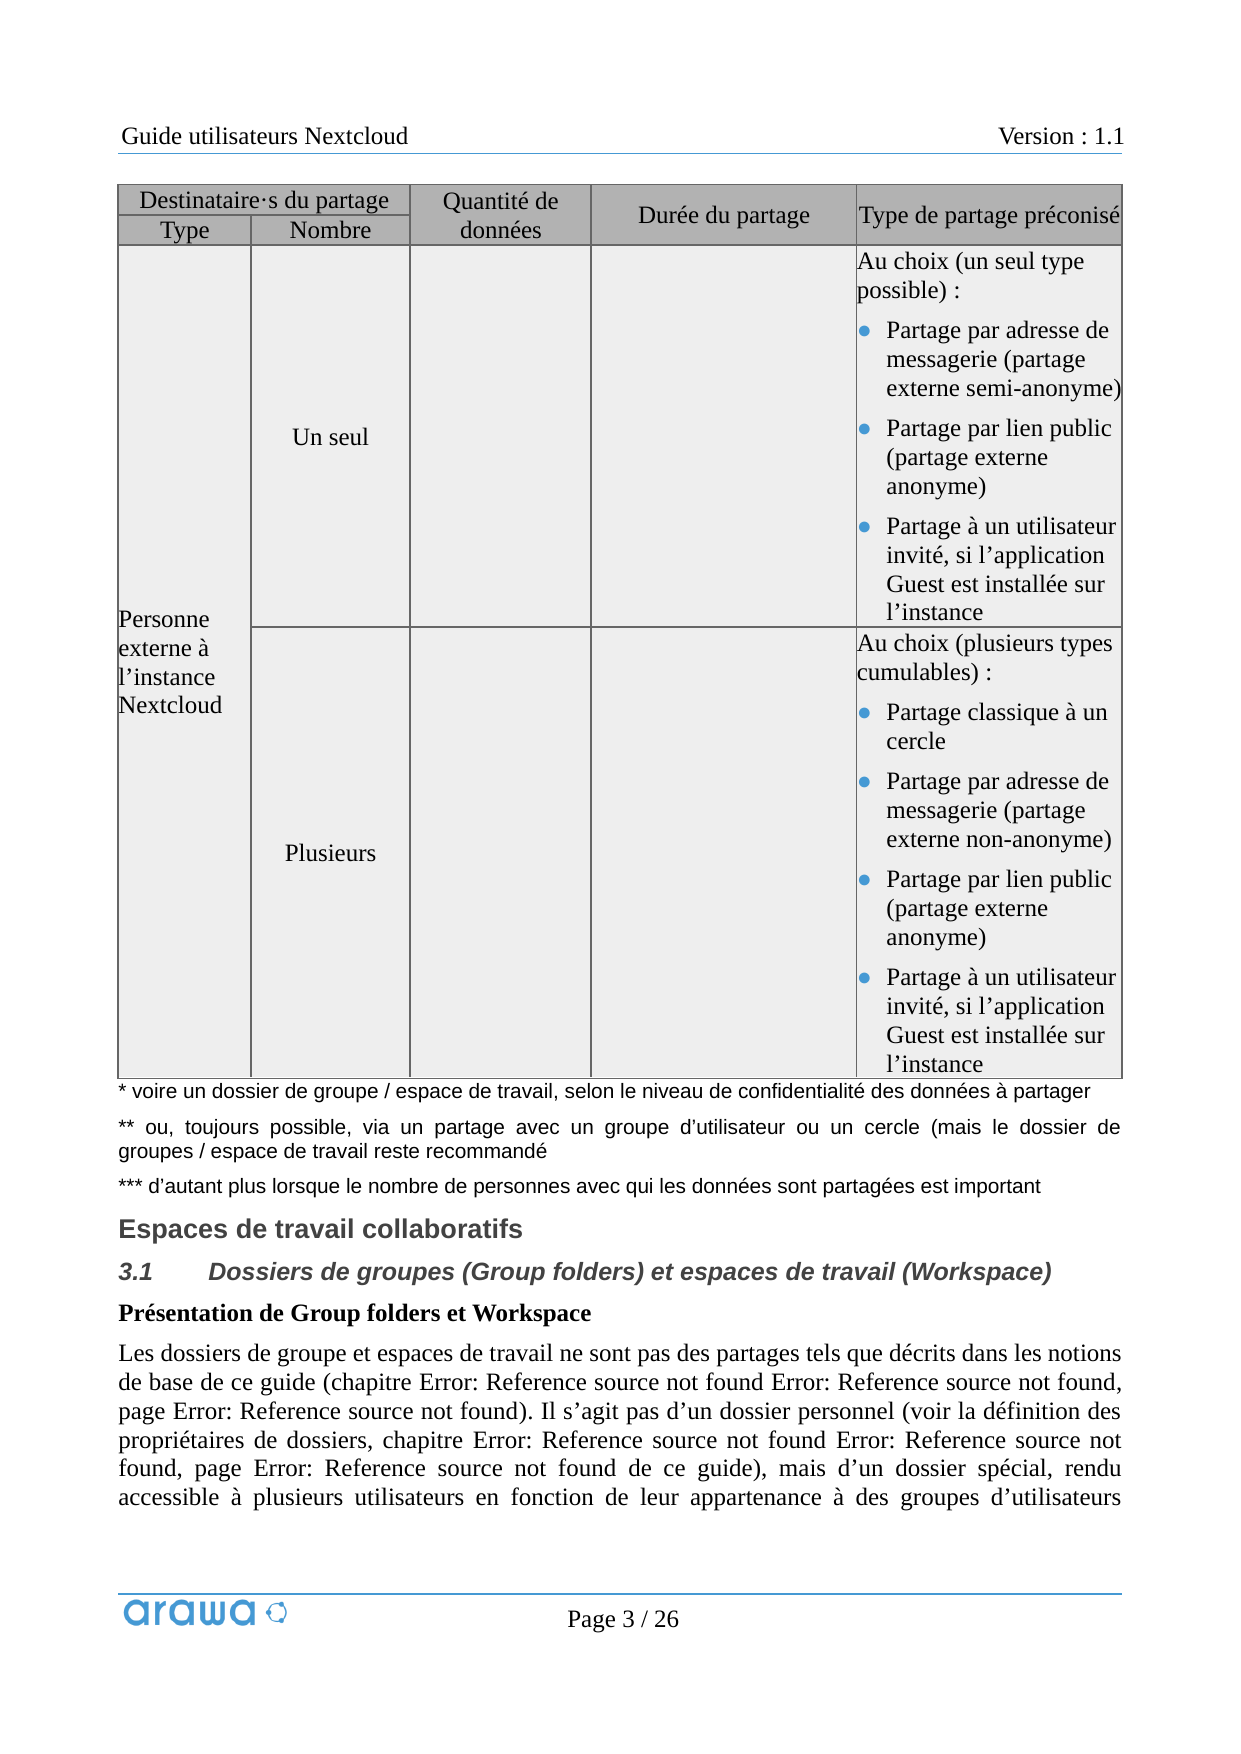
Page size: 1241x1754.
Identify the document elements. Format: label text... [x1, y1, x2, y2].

table_cell [592, 246, 856, 626]
table_cell Type [119, 216, 250, 244]
text * voire un dossier de groupe / espace de travail, selon le niveau de confidentialité des données à partager [118, 1079, 1122, 1103]
text Présentation de Group folders et Workspace [118, 1298, 1122, 1327]
subtitle Dossiers de groupes (Group folders) et espaces de travail (Workspace) [118, 1257, 1122, 1285]
table_cell Nombre [252, 216, 409, 244]
table_header Quantité de données [411, 185, 590, 244]
table_header Durée du partage [592, 185, 856, 244]
text *** d’autant plus lorsque le nombre de personnes avec qui les données sont partagées est important [118, 1174, 1122, 1198]
table_header Destinataire·s du partage [119, 185, 409, 214]
subtitle Espaces de travail collaboratifs [118, 1213, 1122, 1244]
table_cell Plusieurs [252, 628, 409, 1077]
text Les dossiers de groupe et espaces de travail ne sont pas des partages tels que décrits dans les notions de base de ce guide (chapitre Erreur : source de la référence non trouvée Erreur : source de la référence non trouvée, page Erreur : source de la référence non trouvée). Il s’agit pas d’un dossier personnel (voir la définition des propriétaires de dossiers, chapitre Erreur : source de la référence non trouvée Erreur : source de la référence non trouvée, page Erreur : source de la référence non trouvée de ce guide), mais d’un dossier spécial, rendu accessible à plusieurs utilisateurs en fonction de leur appartenance à des groupes d’utilisateurs Nextcloud. Ce dossier de groupe ou espace de travail est créé et géré par un administrateur de l’instance Nextcloud (ou un administrateur délégué). [118, 1338, 1122, 1511]
table_cell Un seul [252, 246, 409, 626]
table_cell [411, 628, 590, 1077]
text ** ou, toujours possible, via un partage avec un groupe d’utilisateur ou un cercle (mais le dossier de groupes / espace de travail reste recommandé [118, 1115, 1122, 1163]
table_cell [411, 246, 590, 626]
table_header Type de partage préconisé [857, 185, 1121, 244]
picture [121, 1597, 290, 1628]
table_cell Au choix (un seul type possible) : Partage par adresse de messagerie (partage externe semi-anonyme) Partage par lien public (partage externe anonyme) Partage à un utilisateur invité, si l’application Guest est installée sur l’instance [857, 246, 1121, 626]
table_cell Au choix (plusieurs types cumulables) : Partage classique à un cercle Partage par adresse de messagerie (partage externe non-anonyme) Partage par lien public (partage externe anonyme) Partage à un utilisateur invité, si l’application Guest est installée sur l’instance [857, 628, 1121, 1077]
table_cell Personne externe à l’instance Nextcloud [119, 246, 250, 1077]
table_cell [592, 628, 856, 1077]
